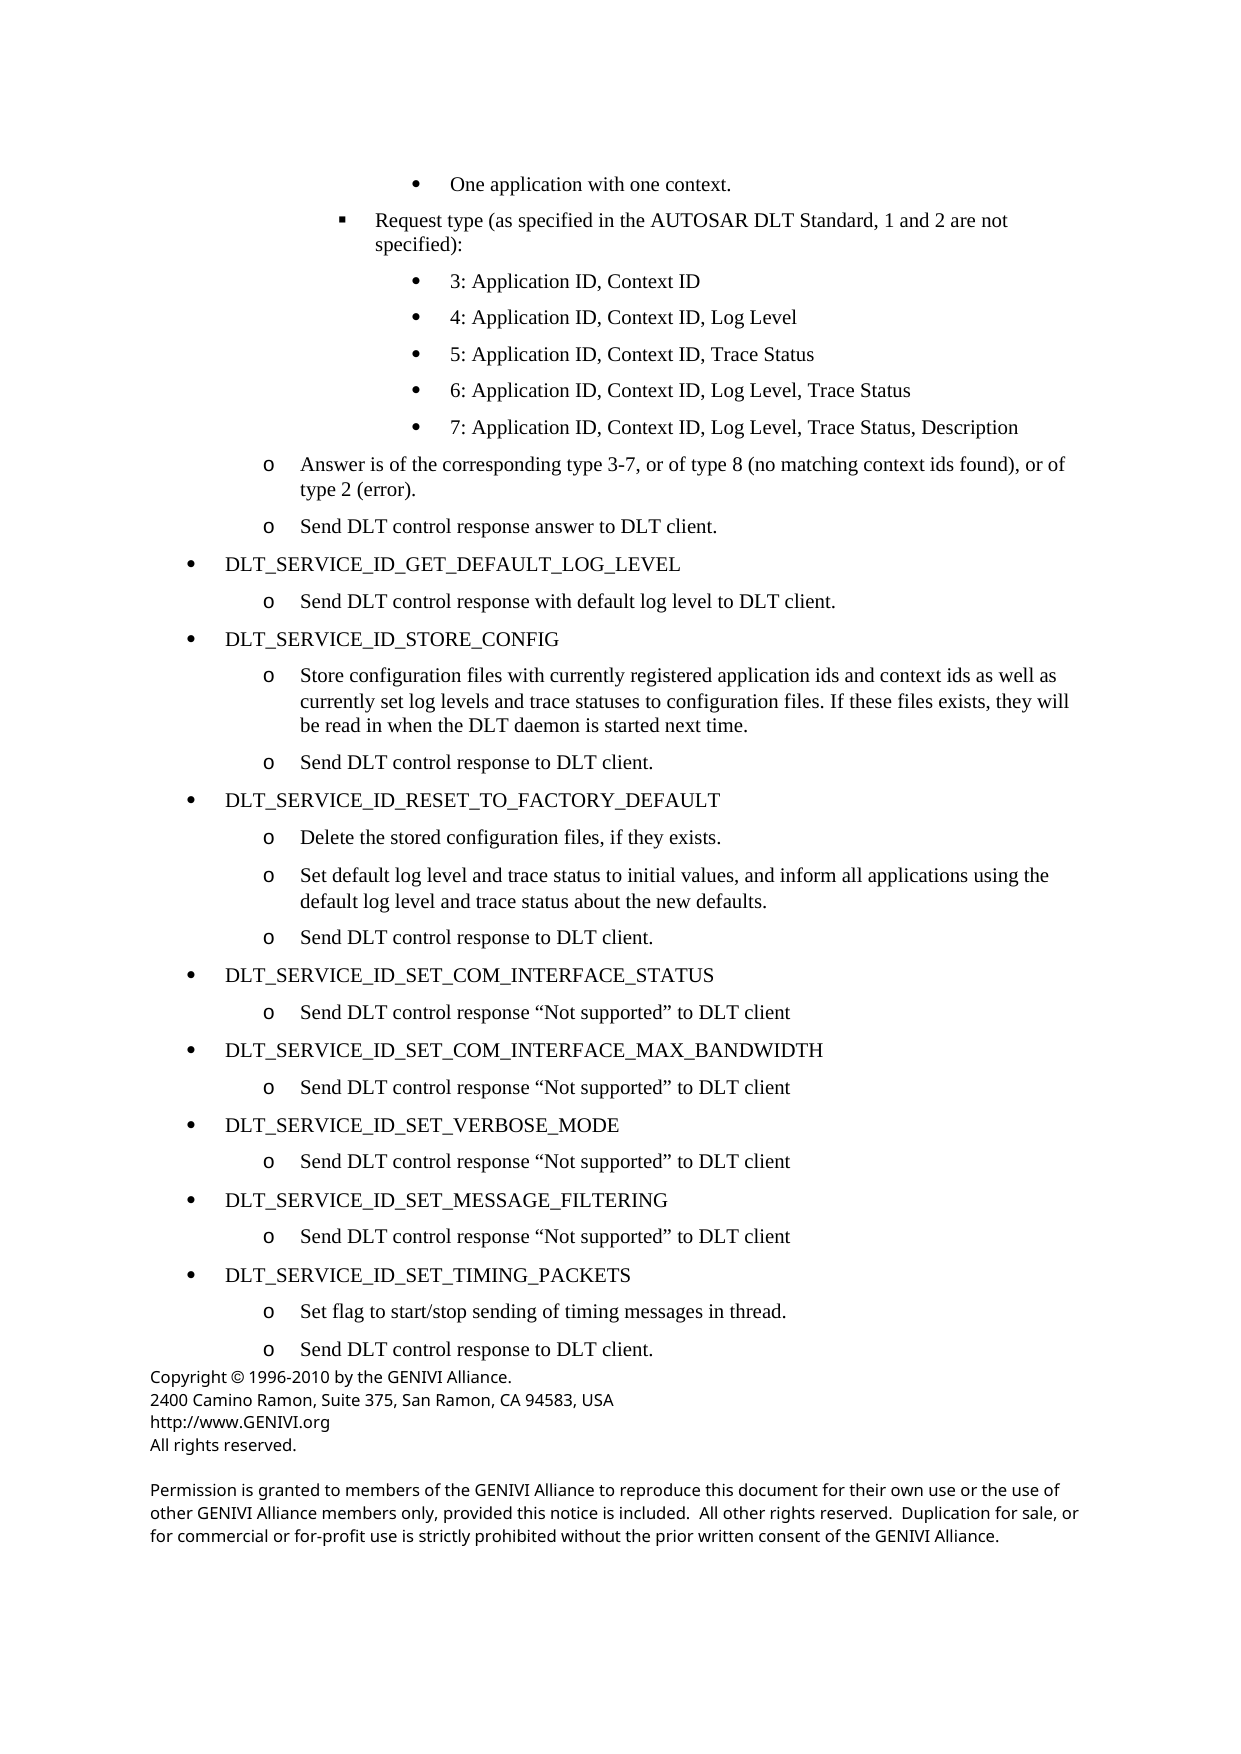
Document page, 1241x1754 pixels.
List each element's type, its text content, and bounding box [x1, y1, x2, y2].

list One application with one context. [412, 172, 1092, 196]
list Set default log level and trace status to initial values, and inform all applications using the default log level and trace status about the new defaults. [262, 863, 1092, 913]
list Send DLT control response answer to DLT client. [262, 514, 1092, 539]
list 7: Application ID, Context ID, Log Level, Trace Status, Description [412, 415, 1092, 439]
list 5: Application ID, Context ID, Trace Status [412, 342, 1092, 366]
list Send DLT control response to DLT client. [262, 925, 1092, 951]
list 6: Application ID, Context ID, Log Level, Trace Status [412, 378, 1092, 402]
list DLT_SERVICE_ID_STORE_CONFIG [187, 627, 1092, 651]
list Send DLT control response “Not supported” to DLT client [262, 1149, 1092, 1175]
list Send DLT control response “Not supported” to DLT client [262, 1075, 1092, 1100]
list Send DLT control response “Not supported” to DLT client [262, 1000, 1092, 1026]
list Request type (as specified in the AUTOSAR DLT Standard, 1 and 2 are not specified): [337, 208, 1092, 256]
list Send DLT control response with default log level to DLT client. [262, 589, 1092, 614]
list Send DLT control response “Not supported” to DLT client [262, 1224, 1092, 1250]
list 4: Application ID, Context ID, Log Level [412, 305, 1092, 329]
list Answer is of the corresponding type 3-7, or of type 8 (no matching context ids found), or of type 2 (error). [262, 452, 1092, 501]
list DLT_SERVICE_ID_SET_TIMING_PACKETS [187, 1262, 1092, 1287]
list DLT_SERVICE_ID_SET_VERBOSE_MODE [187, 1113, 1092, 1137]
list Set flag to start/stop sending of timing messages in thread. [262, 1299, 1092, 1325]
list Send DLT control response to DLT client. [262, 1337, 1092, 1363]
list Delete the stored configuration files, if they exists. [262, 824, 1092, 850]
list DLT_SERVICE_ID_SET_COM_INTERFACE_STATUS [187, 963, 1092, 987]
list DLT_SERVICE_ID_SET_COM_INTERFACE_MAX_BANDWIDTH [187, 1038, 1092, 1062]
list Send DLT control response to DLT client. [262, 750, 1092, 776]
list 3: Application ID, Context ID [412, 269, 1092, 293]
list DLT_SERVICE_ID_SET_MESSAGE_FILTERING [187, 1188, 1092, 1212]
list Store configuration files with currently registered application ids and context ids as well as currently set log levels and trace statuses to configuration files. If these files exists, they will be read in when the DLT daemon is started next time. [262, 663, 1092, 737]
list DLT_SERVICE_ID_GET_DEFAULT_LOG_LEVEL [187, 552, 1092, 576]
list DLT_SERVICE_ID_RESET_TO_FACTORY_DEFAULT [187, 788, 1092, 812]
